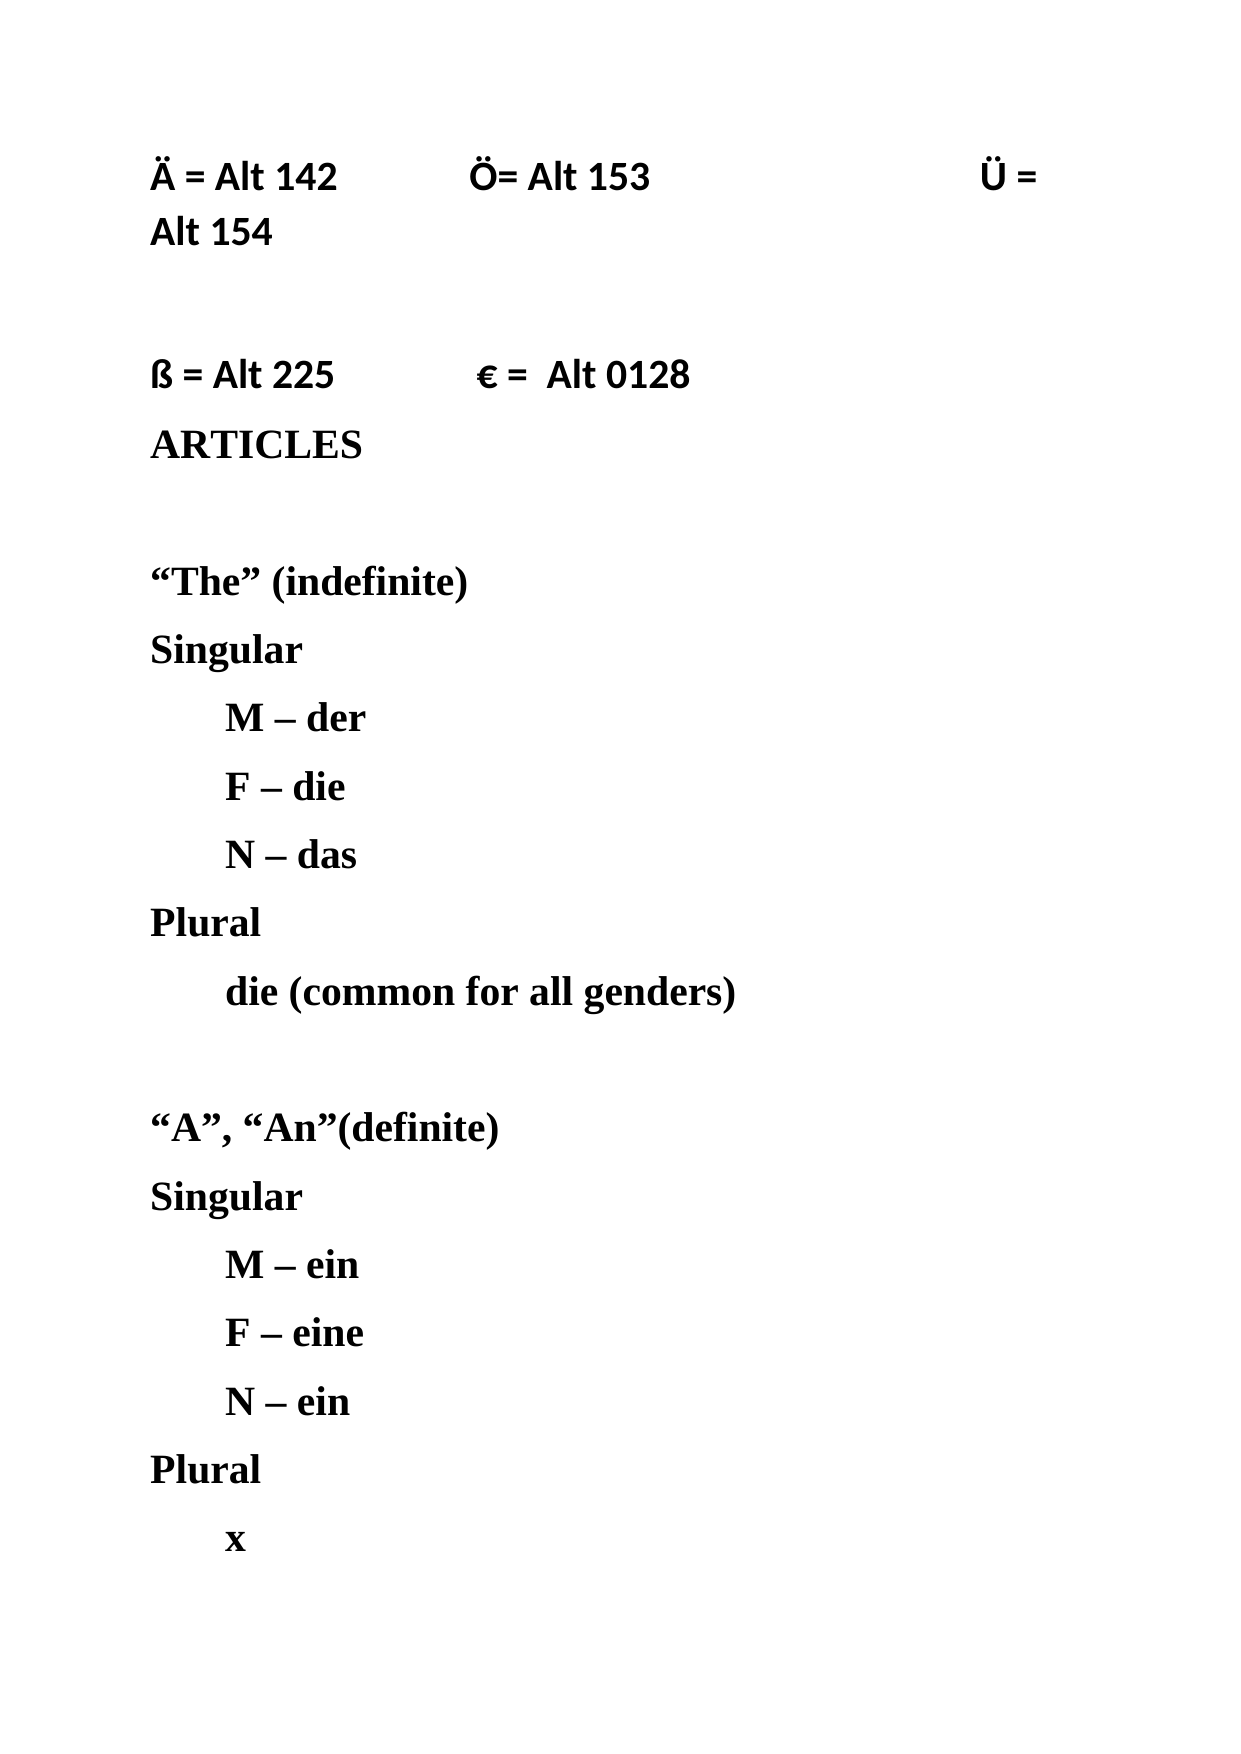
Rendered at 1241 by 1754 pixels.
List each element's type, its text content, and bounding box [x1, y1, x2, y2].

text Plural [150, 898, 1090, 946]
text Singular [150, 1171, 1090, 1219]
text F – eine [150, 1308, 1090, 1356]
text M – der [150, 693, 1090, 741]
text Plural [150, 1444, 1090, 1492]
text M – ein [150, 1239, 1090, 1287]
text ARTICLES [150, 419, 1090, 467]
text Singular [150, 624, 1090, 672]
text “A”, “An”(definite) [150, 1103, 1090, 1151]
text F – die [150, 761, 1090, 809]
text ß = Alt 225 € = Alt 0128 [150, 348, 1090, 399]
text die (common for all genders) [150, 966, 1090, 1014]
text N – das [150, 829, 1090, 877]
text N – ein [150, 1376, 1090, 1424]
text x [150, 1513, 1090, 1561]
text “The” (indefinite) [150, 556, 1090, 604]
subtitle Ä = Alt 142 Ö= Alt 153 Ü = Alt 154 [150, 150, 1090, 256]
